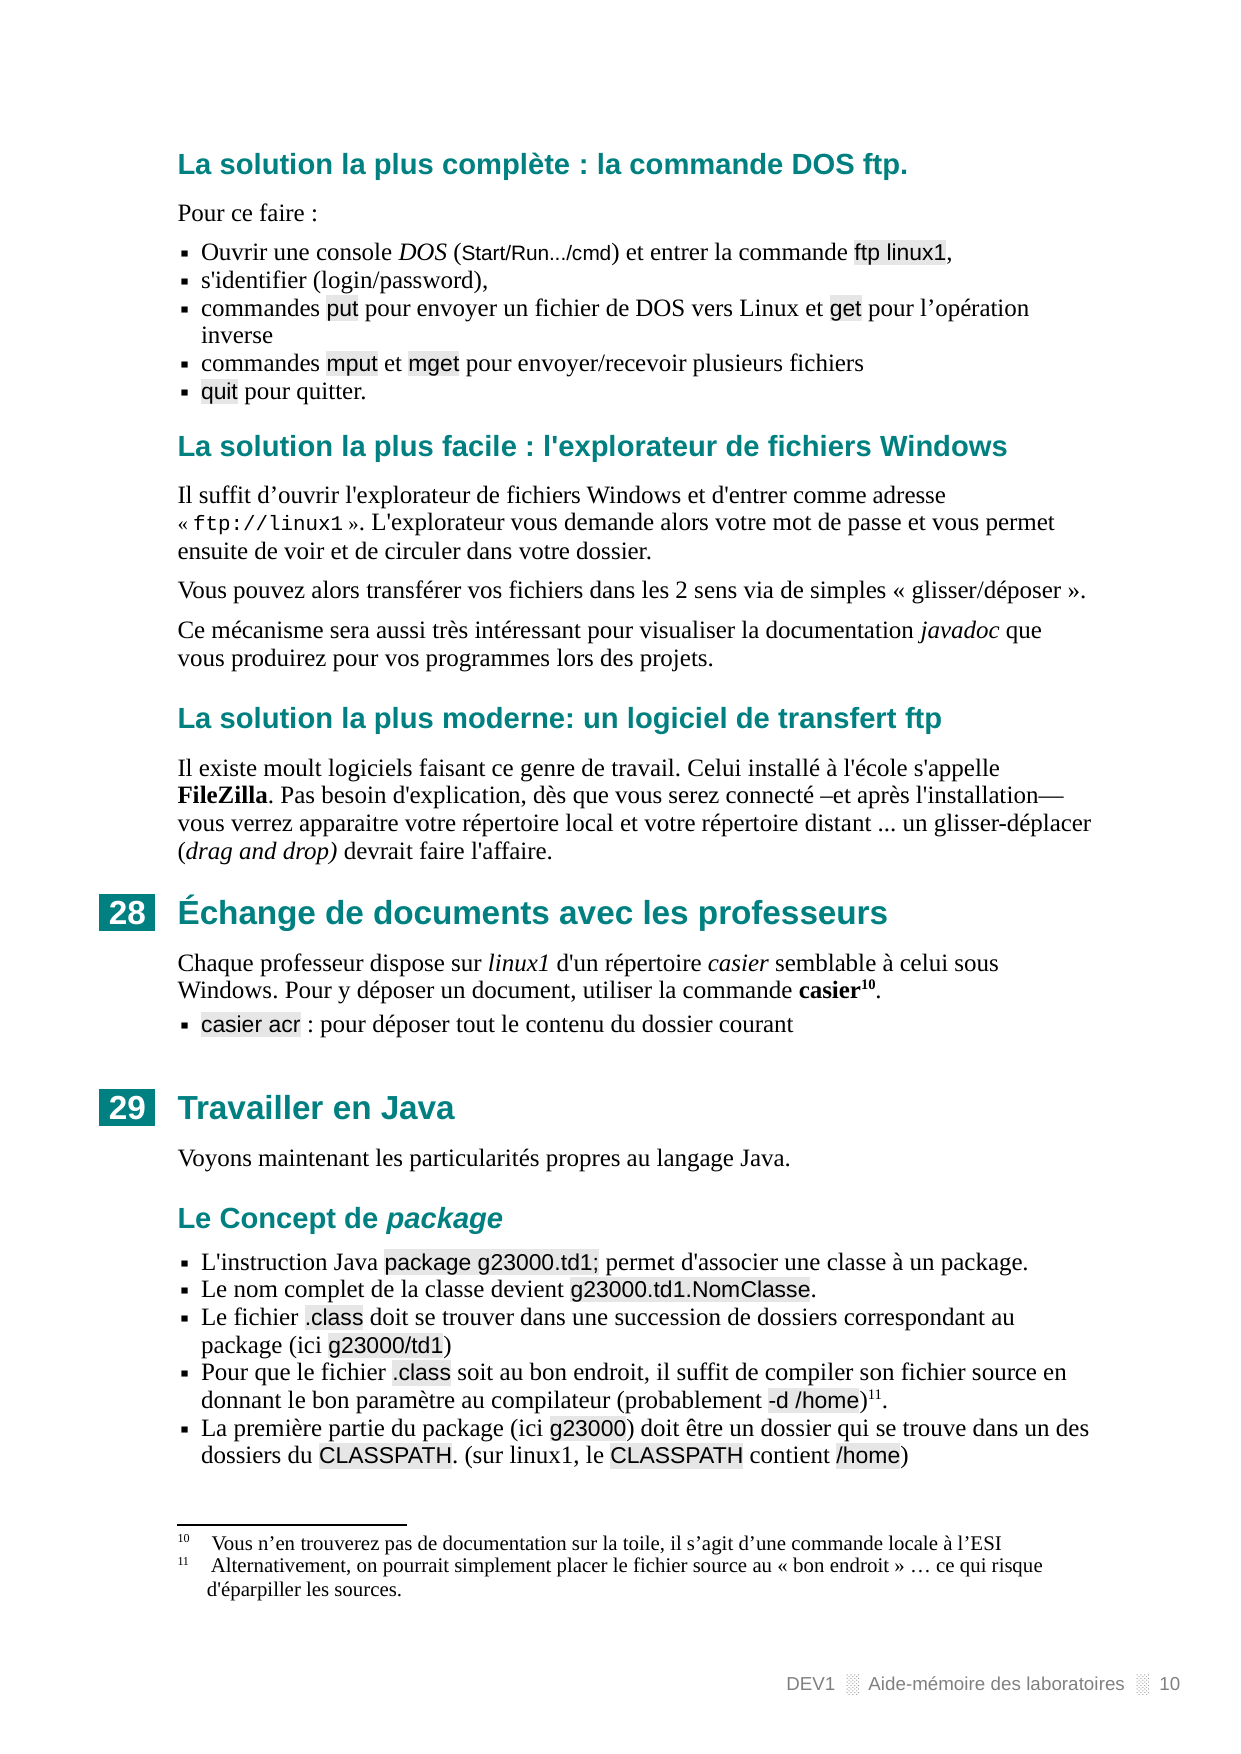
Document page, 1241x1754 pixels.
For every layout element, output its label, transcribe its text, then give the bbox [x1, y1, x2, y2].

subtitle Échange de documents avec les professeurs [155, 894, 1093, 931]
subtitle Travailler en Java [155, 1089, 1093, 1126]
subtitle Le Concept de package [177, 1202, 1093, 1235]
list Le fichier .class doit se trouver dans une succession de dossiers correspondant au package (ici g23000/td1) [177, 1303, 1093, 1358]
text Ce mécanisme sera aussi très intéressant pour visualiser la documentation javadoc que vous produirez pour vos programmes lors des projets. [177, 616, 1093, 672]
subtitle [0, 1089, 99, 1126]
text Vous n’en trouverez pas de documentation sur la toile, il s’agit d’une commande locale à l’ESI [177, 1531, 1093, 1554]
list Pour que le fichier .class soit au bon endroit, il suffit de compiler son fichier source en donnant le bon paramètre au compilateur (probablement -d /home). [177, 1358, 1093, 1414]
list Alternativement, on pourrait simplement placer le fichier source au « bon endroit » … ce qui risque d'éparpiller les sources. [177, 1554, 1093, 1600]
subtitle La solution la plus facile : l'explorateur de fichiers Windows [177, 429, 1093, 462]
text Voyons maintenant les particularités propres au langage Java. [177, 1144, 1093, 1172]
text Il suffit d’ouvrir l'explorateur de fichiers Windows et d'entrer comme adresse « ftp://linux1 ». L'explorateur vous demande alors votre mot de passe et vous permet ensuite de voir et de circuler dans votre dossier. [177, 481, 1093, 565]
subtitle La solution la plus complète : la commande DOS ftp. [177, 148, 1093, 180]
list quit pour quitter. [177, 377, 1093, 404]
subtitle La solution la plus moderne: un logiciel de transfert ftp [177, 702, 1093, 735]
text Il existe moult logiciels faisant ce genre de travail. Celui installé à l'école s'appelle FileZilla. Pas besoin d'explication, dès que vous serez connecté –et après l'installation— vous verrez apparaitre votre répertoire local et votre répertoire distant ... un glisser-déplacer (drag and drop) devrait faire l'affaire. [177, 754, 1093, 864]
list La première partie du package (ici g23000) doit être un dossier qui se trouve dans un des dossiers du CLASSPATH. (sur linux1, le CLASSPATH contient /home) [177, 1414, 1093, 1469]
subtitle [0, 894, 99, 931]
text Chaque professeur dispose sur linux1 d'un répertoire casier semblable à celui sous Windows. Pour y déposer un document, utiliser la commande casier. [177, 949, 1093, 1004]
list commandes put pour envoyer un fichier de DOS vers Linux et get pour l’opération inverse [177, 294, 1093, 349]
list casier acr : pour déposer tout le contenu du dossier courant [177, 1010, 1093, 1038]
list Ouvrir une console DOS (Start/Run.../cmd) et entrer la commande ftp linux1, [177, 238, 1093, 266]
text Vous pouvez alors transférer vos fichiers dans les 2 sens via de simples « glisser/déposer ». [177, 577, 1093, 604]
list s'identifier (login/password), [177, 266, 1093, 294]
list L'instruction Java package g23000.td1; permet d'associer une classe à un package. [177, 1248, 1093, 1275]
list Le nom complet de la classe devient g23000.td1.NomClasse. [177, 1275, 1093, 1303]
list commandes mput et mget pour envoyer/recevoir plusieurs fichiers [177, 349, 1093, 377]
text Pour ce faire : [177, 199, 1093, 226]
